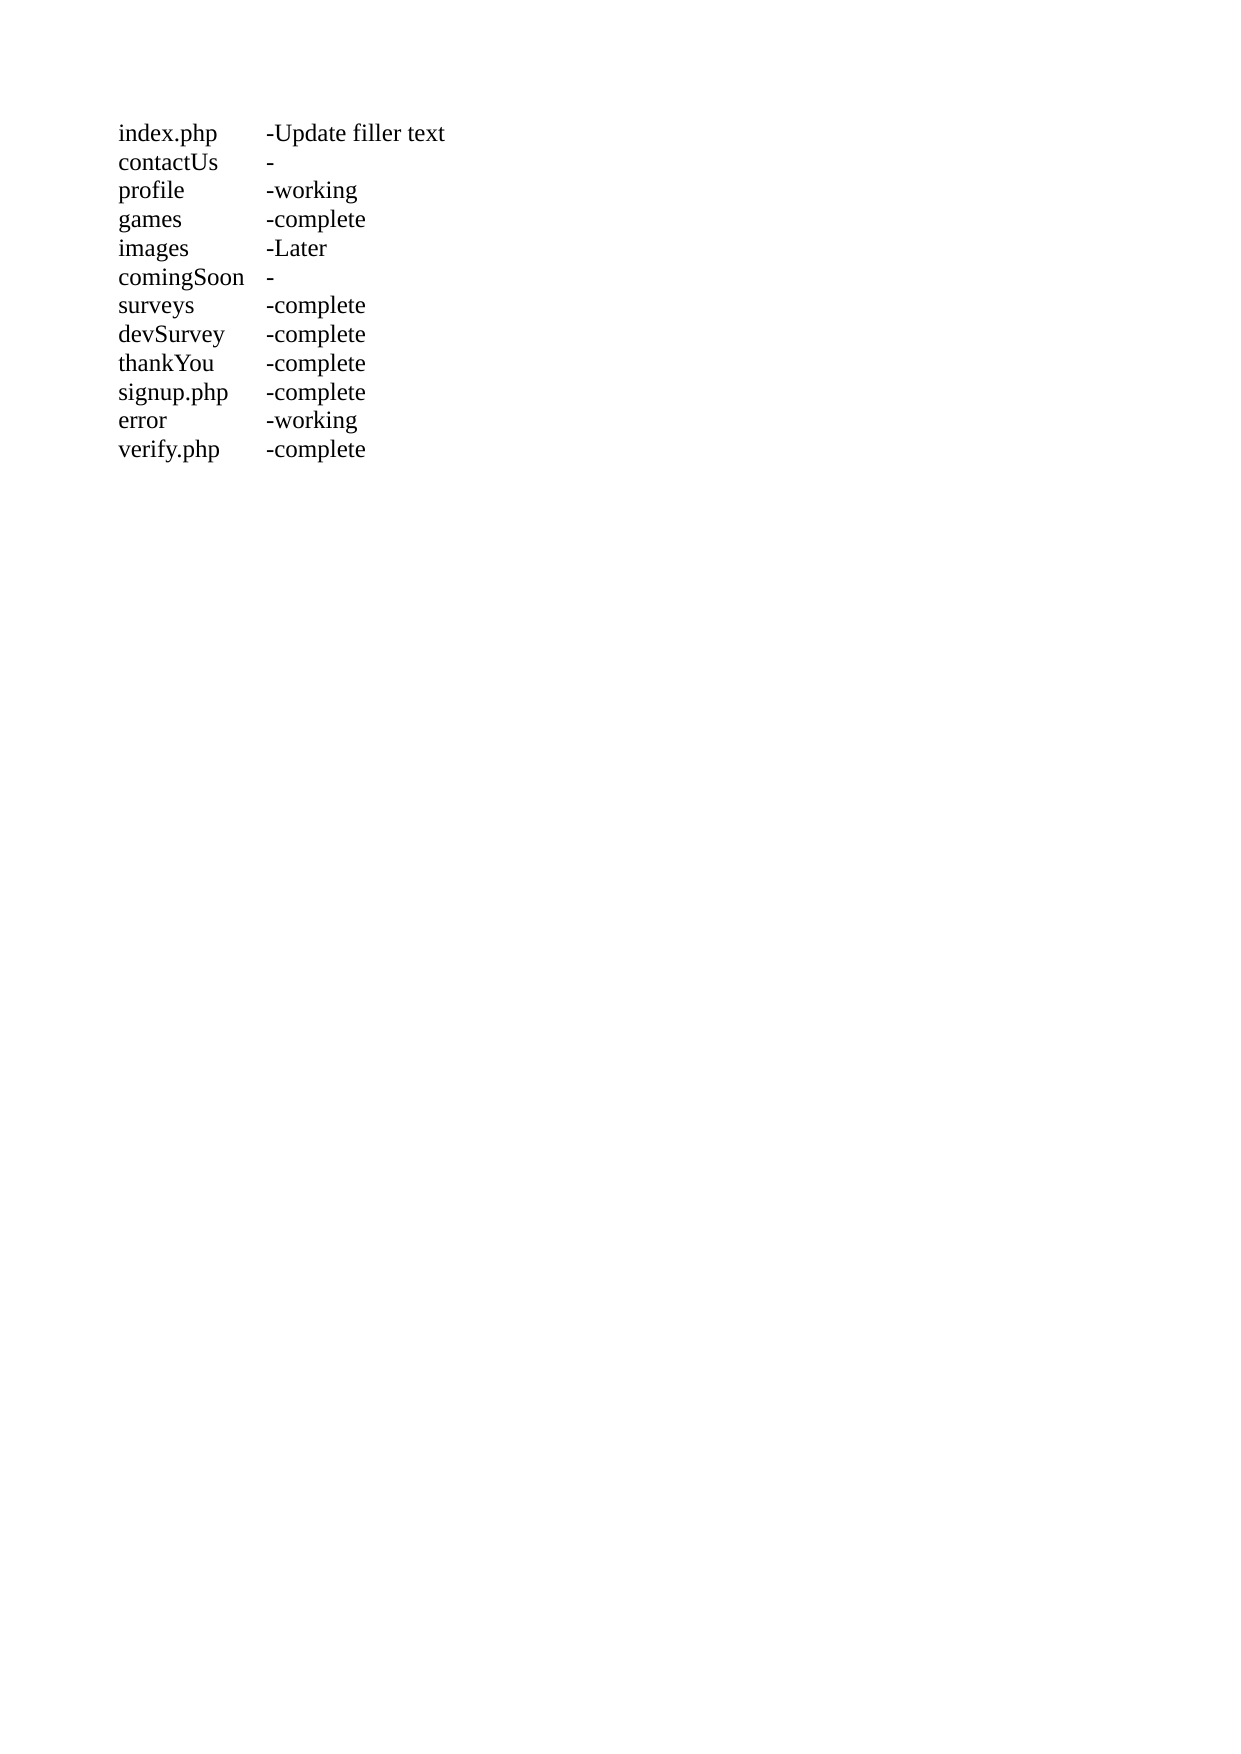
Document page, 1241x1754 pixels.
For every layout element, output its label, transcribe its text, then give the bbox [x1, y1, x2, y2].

text profile -working [118, 176, 1122, 204]
text signup.php -complete [118, 377, 1122, 406]
text devSurvey -complete [118, 319, 1122, 348]
text verify.php -complete [118, 434, 1122, 463]
text images -Later [118, 233, 1122, 262]
text comingSoon - [118, 262, 1122, 291]
text games -complete [118, 204, 1122, 233]
text thankYou -complete [118, 348, 1122, 377]
text surveys -complete [118, 291, 1122, 319]
text contactUs - [118, 147, 1122, 176]
text index.php -Update filler text [118, 118, 1122, 147]
text error -working [118, 406, 1122, 434]
